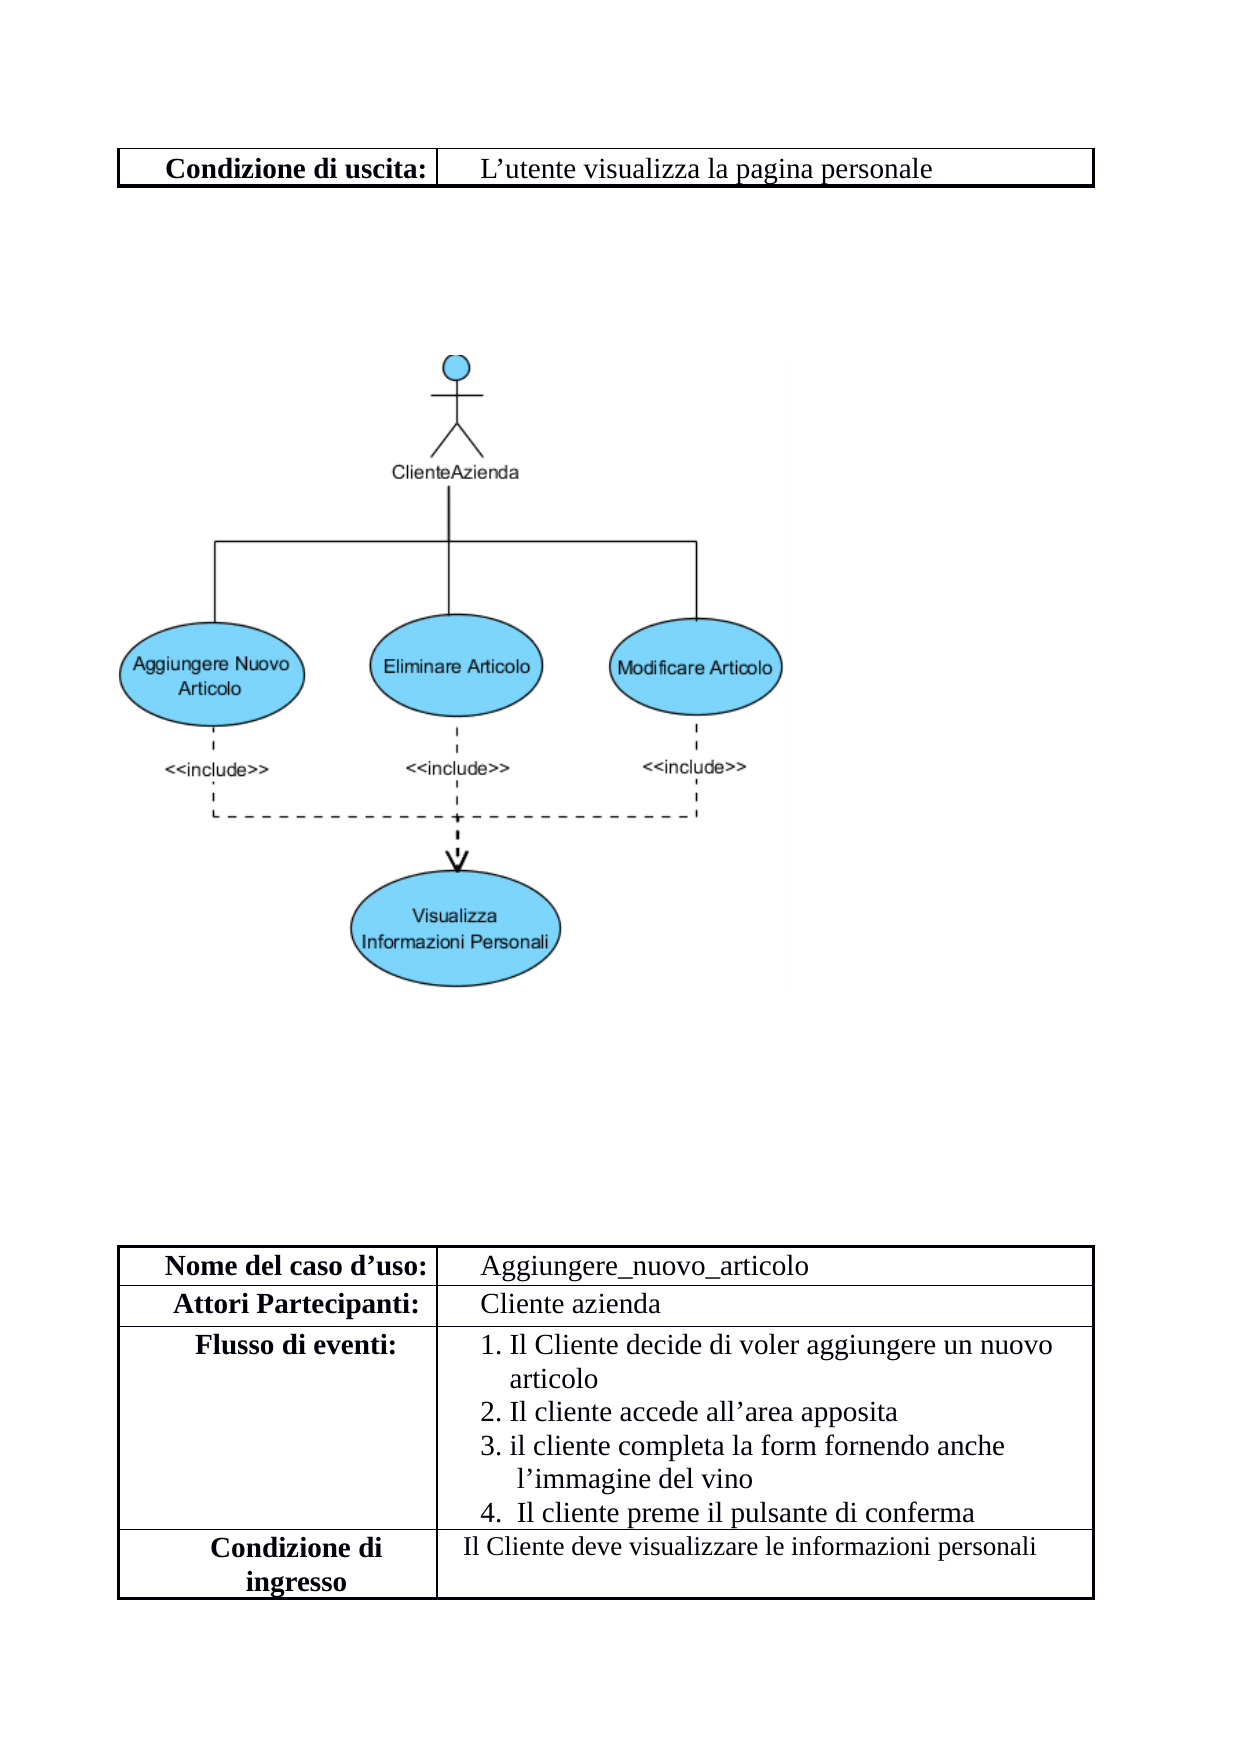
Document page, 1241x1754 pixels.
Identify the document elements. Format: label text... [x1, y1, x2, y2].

table_cell Cliente azienda [438, 1286, 1092, 1326]
table_header Aggiungere_nuovo_articolo [438, 1248, 1092, 1284]
table_cell Il Cliente deve visualizzare le informazioni personali [438, 1530, 1092, 1597]
table_cell Condizione di ingresso [120, 1530, 436, 1597]
table_cell Attori Partecipanti: [120, 1286, 436, 1326]
table_cell Condizione di uscita: [120, 149, 436, 184]
table_header Nome del caso d’uso: [120, 1248, 436, 1284]
table_cell 1. Il Cliente decide di voler aggiungere un nuovo articolo 2. Il cliente accede all’area apposita 3. il cliente completa la form fornendo anche l’immagine del vino 4. Il cliente preme il pulsante di conferma [438, 1327, 1092, 1529]
table_cell Flusso di eventi: [120, 1327, 436, 1529]
table_cell L’utente visualizza la pagina personale [438, 149, 1092, 184]
